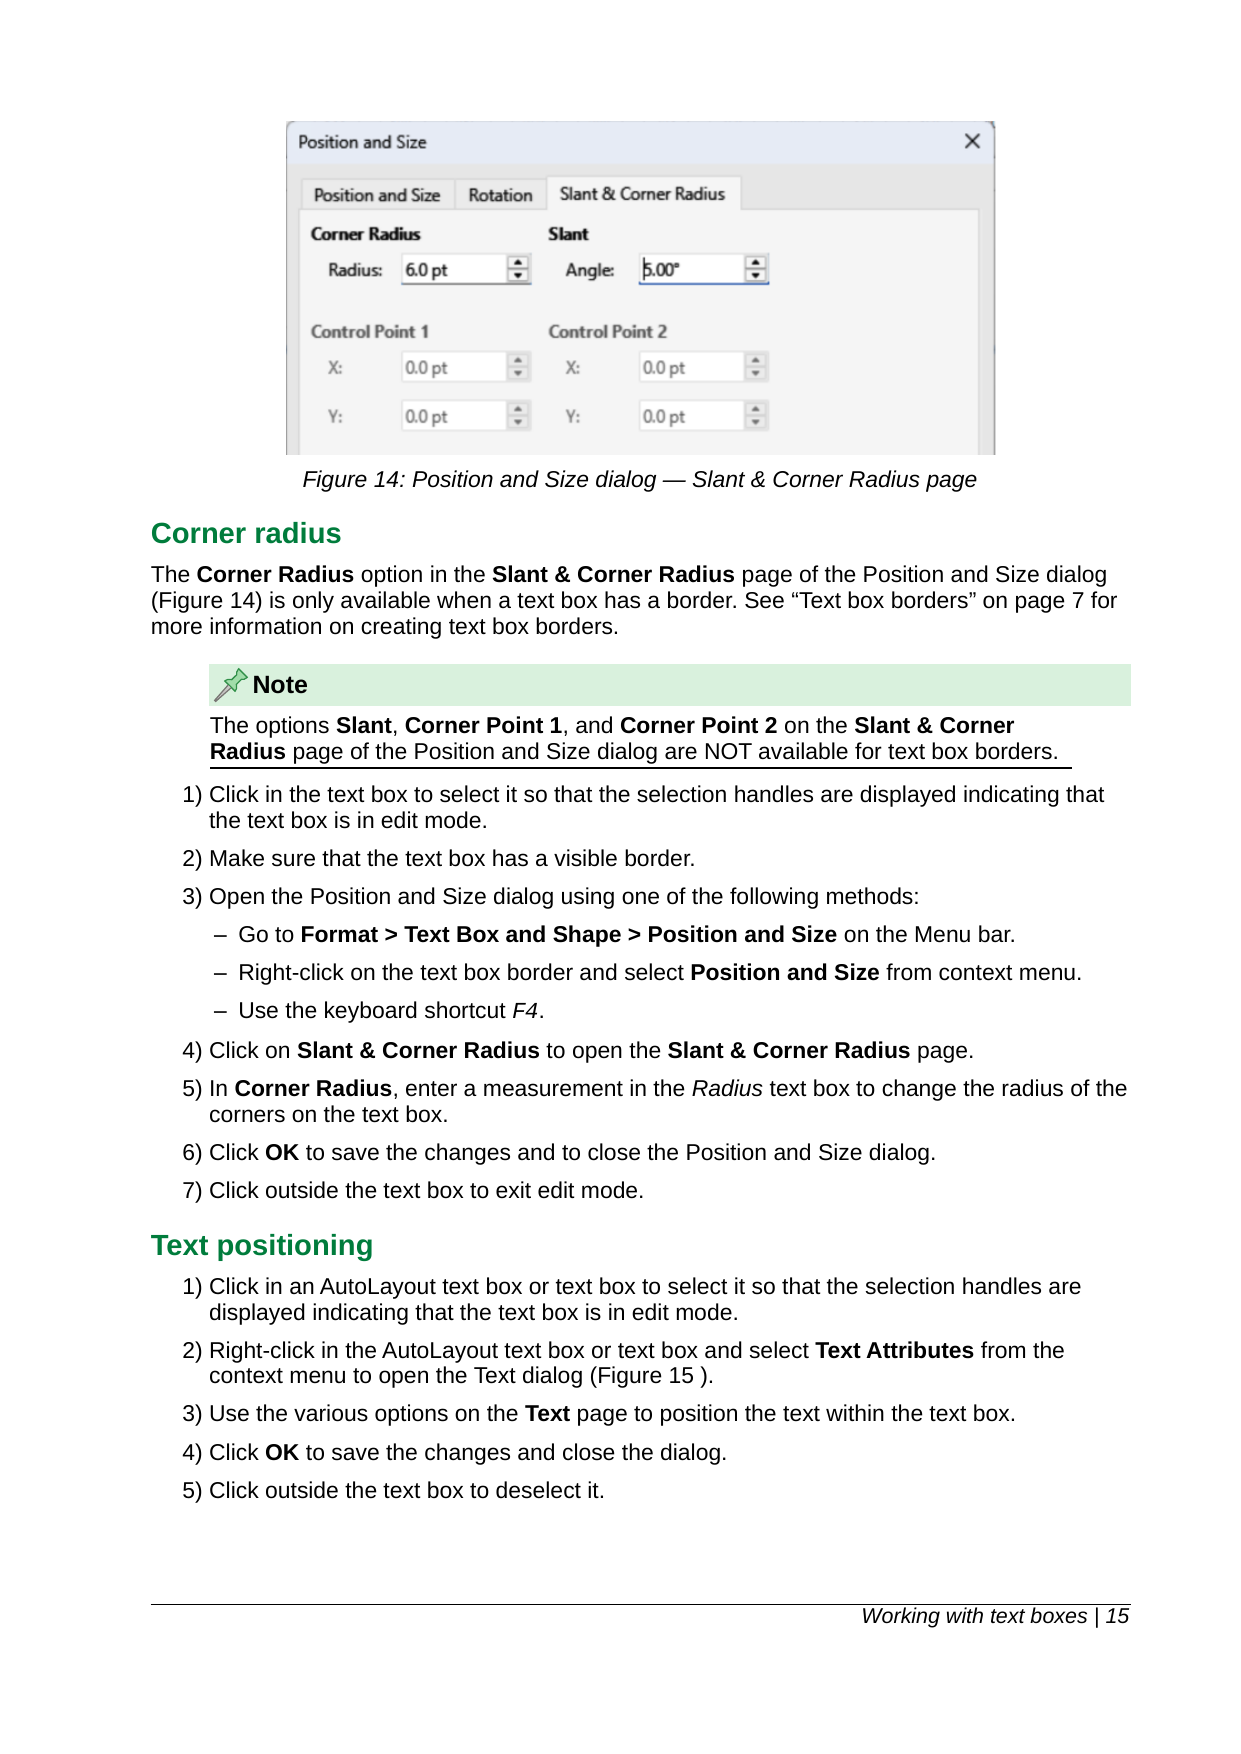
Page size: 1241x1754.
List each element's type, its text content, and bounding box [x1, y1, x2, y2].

list Use the various options on the Text page to position the text within the text box. [194, 1401, 1131, 1427]
list In Corner Radius, enter a measurement in the Radius text box to change the radius of the corners on the text box. [194, 1076, 1131, 1127]
picture [286, 121, 996, 455]
list Click OK to save the changes and close the dialog. [194, 1439, 1131, 1465]
subtitle Corner radius [151, 517, 1131, 549]
list Right-click on the text box border and select Position and Size from context menu. [223, 960, 1131, 985]
list Click in the text box to select it so that the selection handles are displayed indicating that the text box is in edit mode. [194, 782, 1131, 833]
list Make sure that the text box has a visible border. [194, 845, 1131, 871]
list Open the Position and Size dialog using one of the following methods: [194, 883, 1131, 909]
list Click in an AutoLayout text box or text box to select it so that the selection handles are displayed indicating that the text box is in edit mode. [194, 1273, 1131, 1325]
text The options Slant, Corner Point 1, and Corner Point 2 on the Slant & Corner Radius page of the Position and Size dialog are NOT available for text box borders. [209, 713, 1072, 769]
list Click OK to save the changes and to close the Position and Size dialog. [194, 1140, 1131, 1166]
list Right-click in the AutoLayout text box or text box and select Text Attributes from the context menu to open the Text dialog (Figure 15 ). [194, 1337, 1131, 1388]
list Use the keyboard shortcut F4. [223, 998, 1131, 1026]
list Click outside the text box to deselect it. [194, 1477, 1131, 1503]
subtitle Text positioning [151, 1228, 1131, 1261]
list Click on Slant & Corner Radius to open the Slant & Corner Radius page. [194, 1038, 1131, 1064]
list Click outside the text box to exit edit mode. [194, 1178, 1131, 1204]
text The Corner Radius option in the Slant & Corner Radius page of the Position and Size dialog (Figure 14) is only available when a text box has a border. See “Text box borders” on page 7 for more information on creating text box borders. [151, 562, 1131, 639]
text Figure 14: Position and Size dialog — Slant & Corner Radius page [286, 467, 996, 492]
subtitle Note [252, 664, 1131, 706]
list Go to Format > Text Box and Shape > Position and Size on the Menu bar. [223, 922, 1131, 947]
